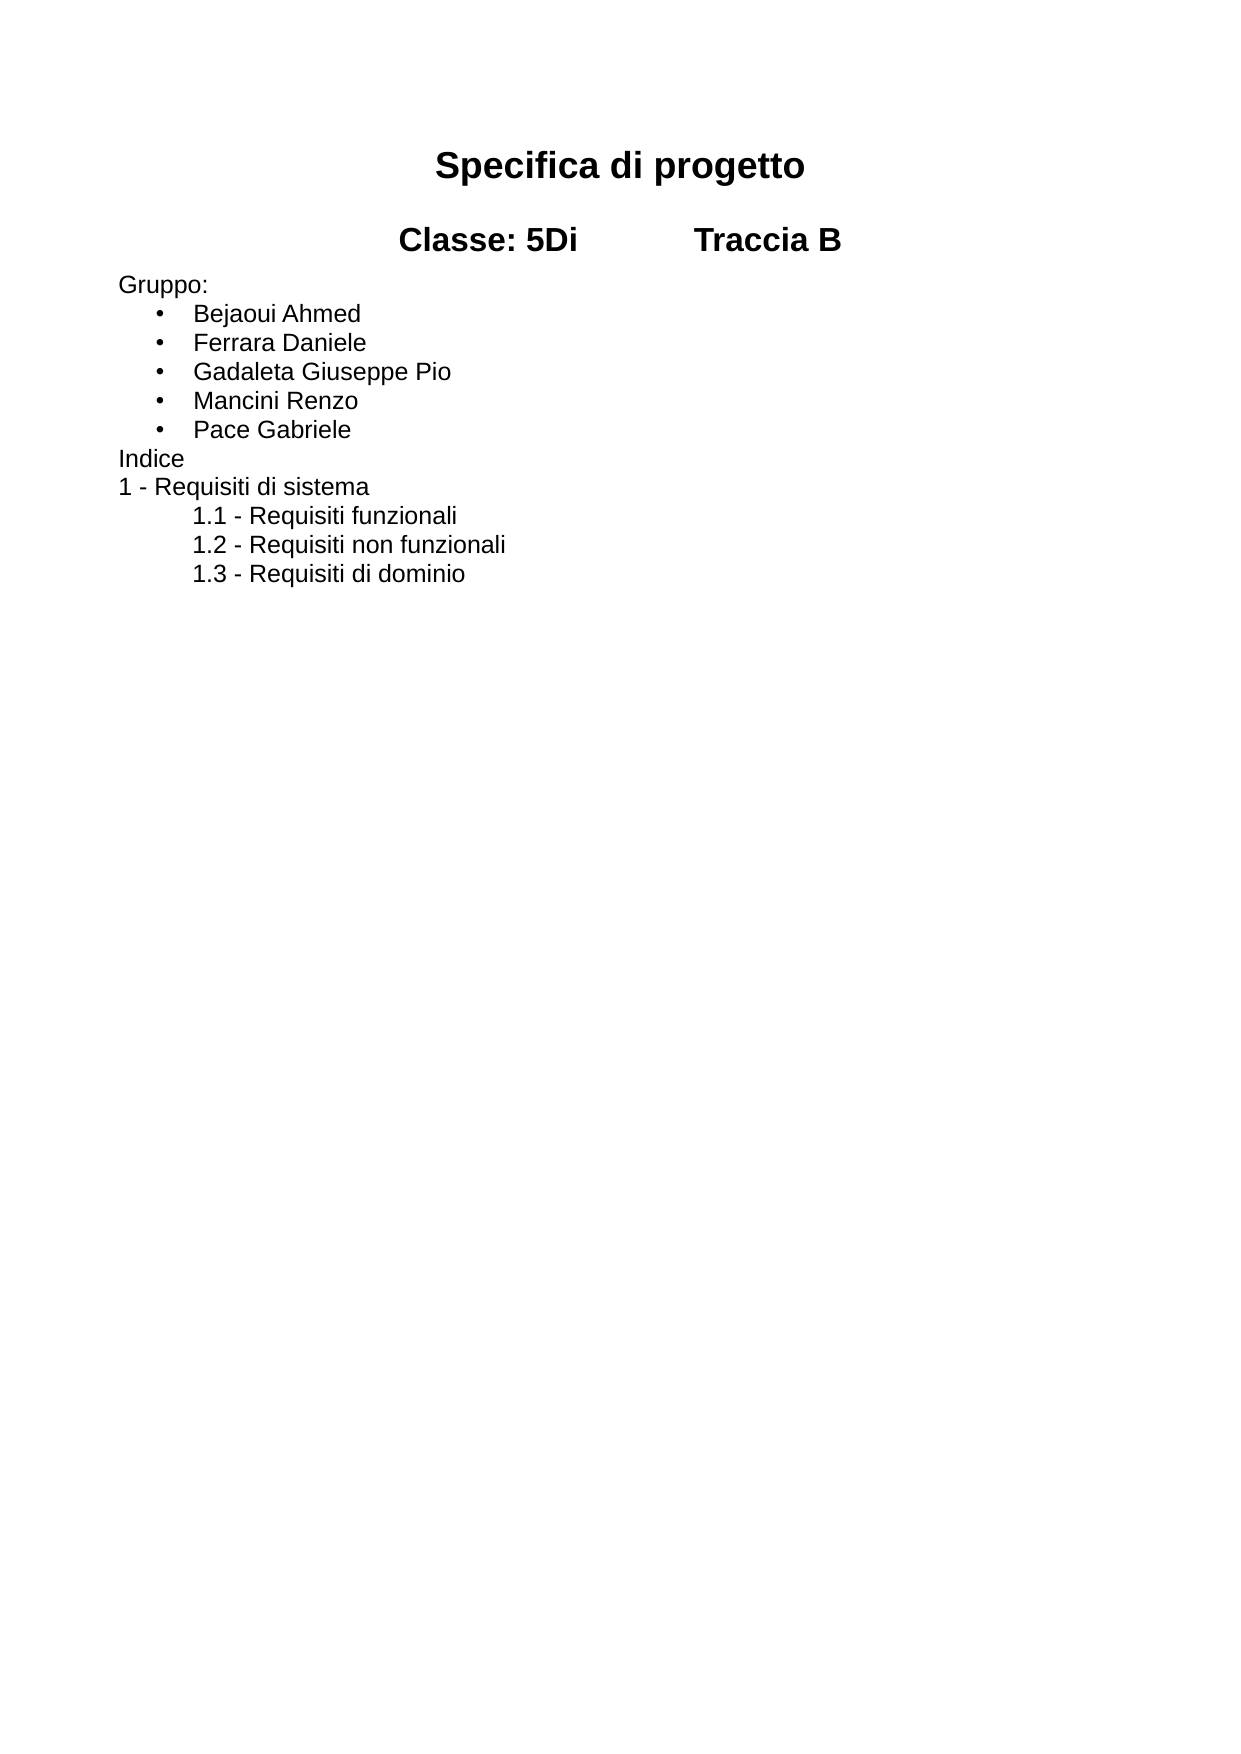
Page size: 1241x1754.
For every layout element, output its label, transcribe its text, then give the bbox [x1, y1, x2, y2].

subtitle Specifica di progetto [118, 143, 1122, 186]
text Gruppo: [118, 271, 1122, 299]
list Ferrara Daniele [156, 328, 1122, 357]
text 1.3 - Requisiti di dominio [118, 558, 1122, 587]
list Mancini Renzo [156, 386, 1122, 415]
text 1 - Requisiti di sistema [118, 472, 1122, 501]
text Indice [118, 443, 1122, 472]
list Bejaoui Ahmed [156, 299, 1122, 328]
subtitle Classe: 5Di Traccia B [118, 219, 1122, 258]
list Gadaleta Giuseppe Pio [156, 357, 1122, 386]
text 1.1 - Requisiti funzionali 1.2 - Requisiti non funzionali [118, 501, 1122, 558]
list Pace Gabriele [156, 415, 1122, 443]
